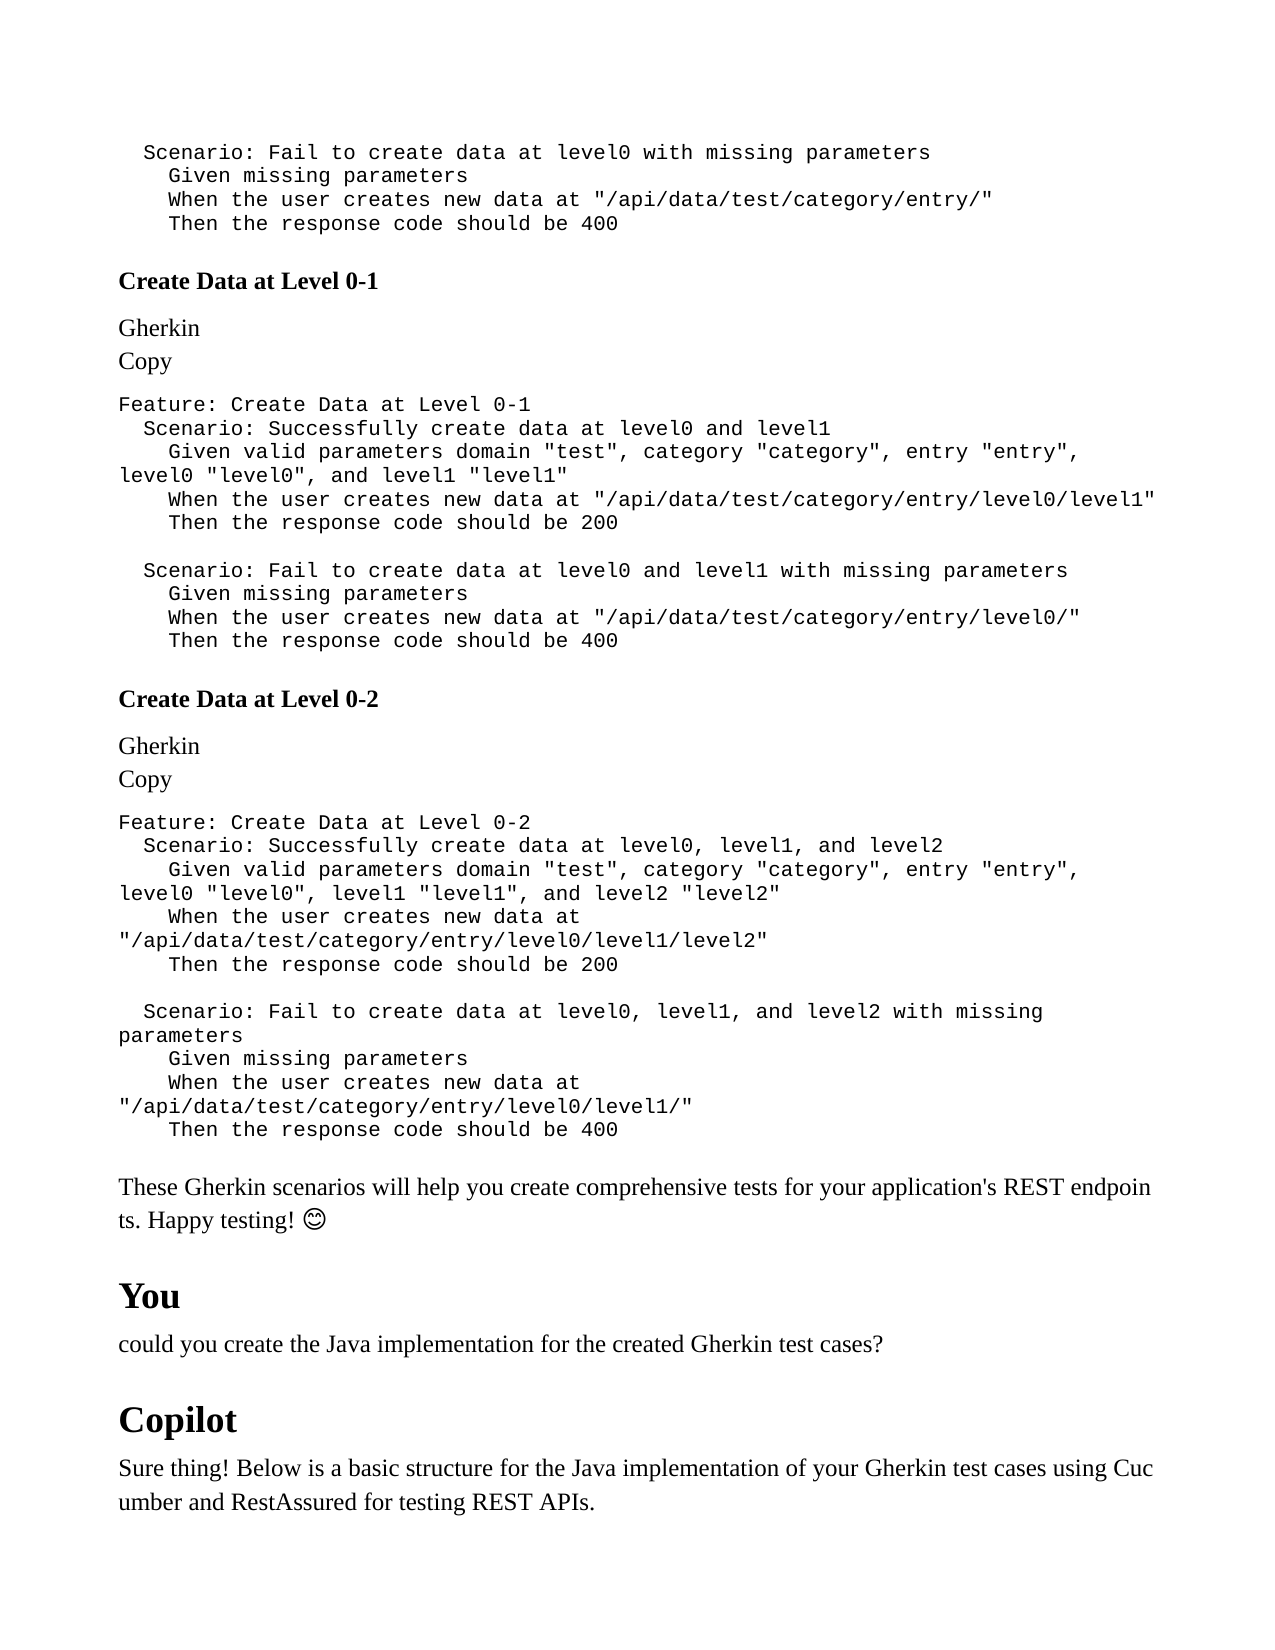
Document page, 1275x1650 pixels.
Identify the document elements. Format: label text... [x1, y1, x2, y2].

text Create Data at Level 0-1 [118, 266, 1157, 294]
text These Gherkin scenarios will help you create comprehensive tests for your application's REST endpoints. Happy testing! 😊 [118, 1172, 1157, 1234]
text When the user creates new data at "/api/data/test/category/entry/level0/" [118, 607, 1157, 631]
text When the user creates new data at "/api/data/test/category/entry/level0/level1/level2" [118, 906, 1157, 954]
text Then the response code should be 200 [118, 954, 1157, 977]
text Then the response code should be 200 [118, 512, 1157, 536]
text Sure thing! Below is a basic structure for the Java implementation of your Gherkin test cases using Cucumber and RestAssured for testing REST APIs. [118, 1453, 1157, 1515]
text Feature: Create Data at Level 0-2 [118, 812, 1157, 836]
text Given missing parameters [118, 583, 1157, 607]
text Scenario: Successfully create data at level0 and level1 [118, 418, 1157, 441]
text Scenario: Successfully create data at level0, level1, and level2 [118, 836, 1157, 859]
text Then the response code should be 400 [118, 1119, 1157, 1143]
text Scenario: Fail to create data at level0 with missing parameters [118, 142, 1157, 165]
text Given valid parameters domain "test", category "category", entry "entry", level0 "level0", and level1 "level1" [118, 441, 1157, 489]
subtitle You [118, 1274, 1157, 1317]
text When the user creates new data at "/api/data/test/category/entry/level0/level1" [118, 489, 1157, 512]
text When the user creates new data at "/api/data/test/category/entry/" [118, 189, 1157, 213]
subtitle Copilot [118, 1398, 1157, 1441]
text Gherkin [118, 313, 1157, 342]
text Create Data at Level 0-2 [118, 684, 1157, 712]
text Gherkin [118, 731, 1157, 760]
text could you create the Java implementation for the created Gherkin test cases? [118, 1329, 1157, 1358]
text When the user creates new data at "/api/data/test/category/entry/level0/level1/" [118, 1072, 1157, 1119]
text Copy [118, 764, 1157, 793]
text Scenario: Fail to create data at level0 and level1 with missing parameters [118, 559, 1157, 583]
text Given missing parameters [118, 165, 1157, 189]
text Given missing parameters [118, 1048, 1157, 1072]
text Given valid parameters domain "test", category "category", entry "entry", level0 "level0", level1 "level1", and level2 "level2" [118, 859, 1157, 906]
text Then the response code should be 400 [118, 213, 1157, 236]
text Feature: Create Data at Level 0-1 [118, 394, 1157, 418]
text Copy [118, 346, 1157, 375]
text Then the response code should be 400 [118, 631, 1157, 654]
text Scenario: Fail to create data at level0, level1, and level2 with missing parameters [118, 1001, 1157, 1048]
